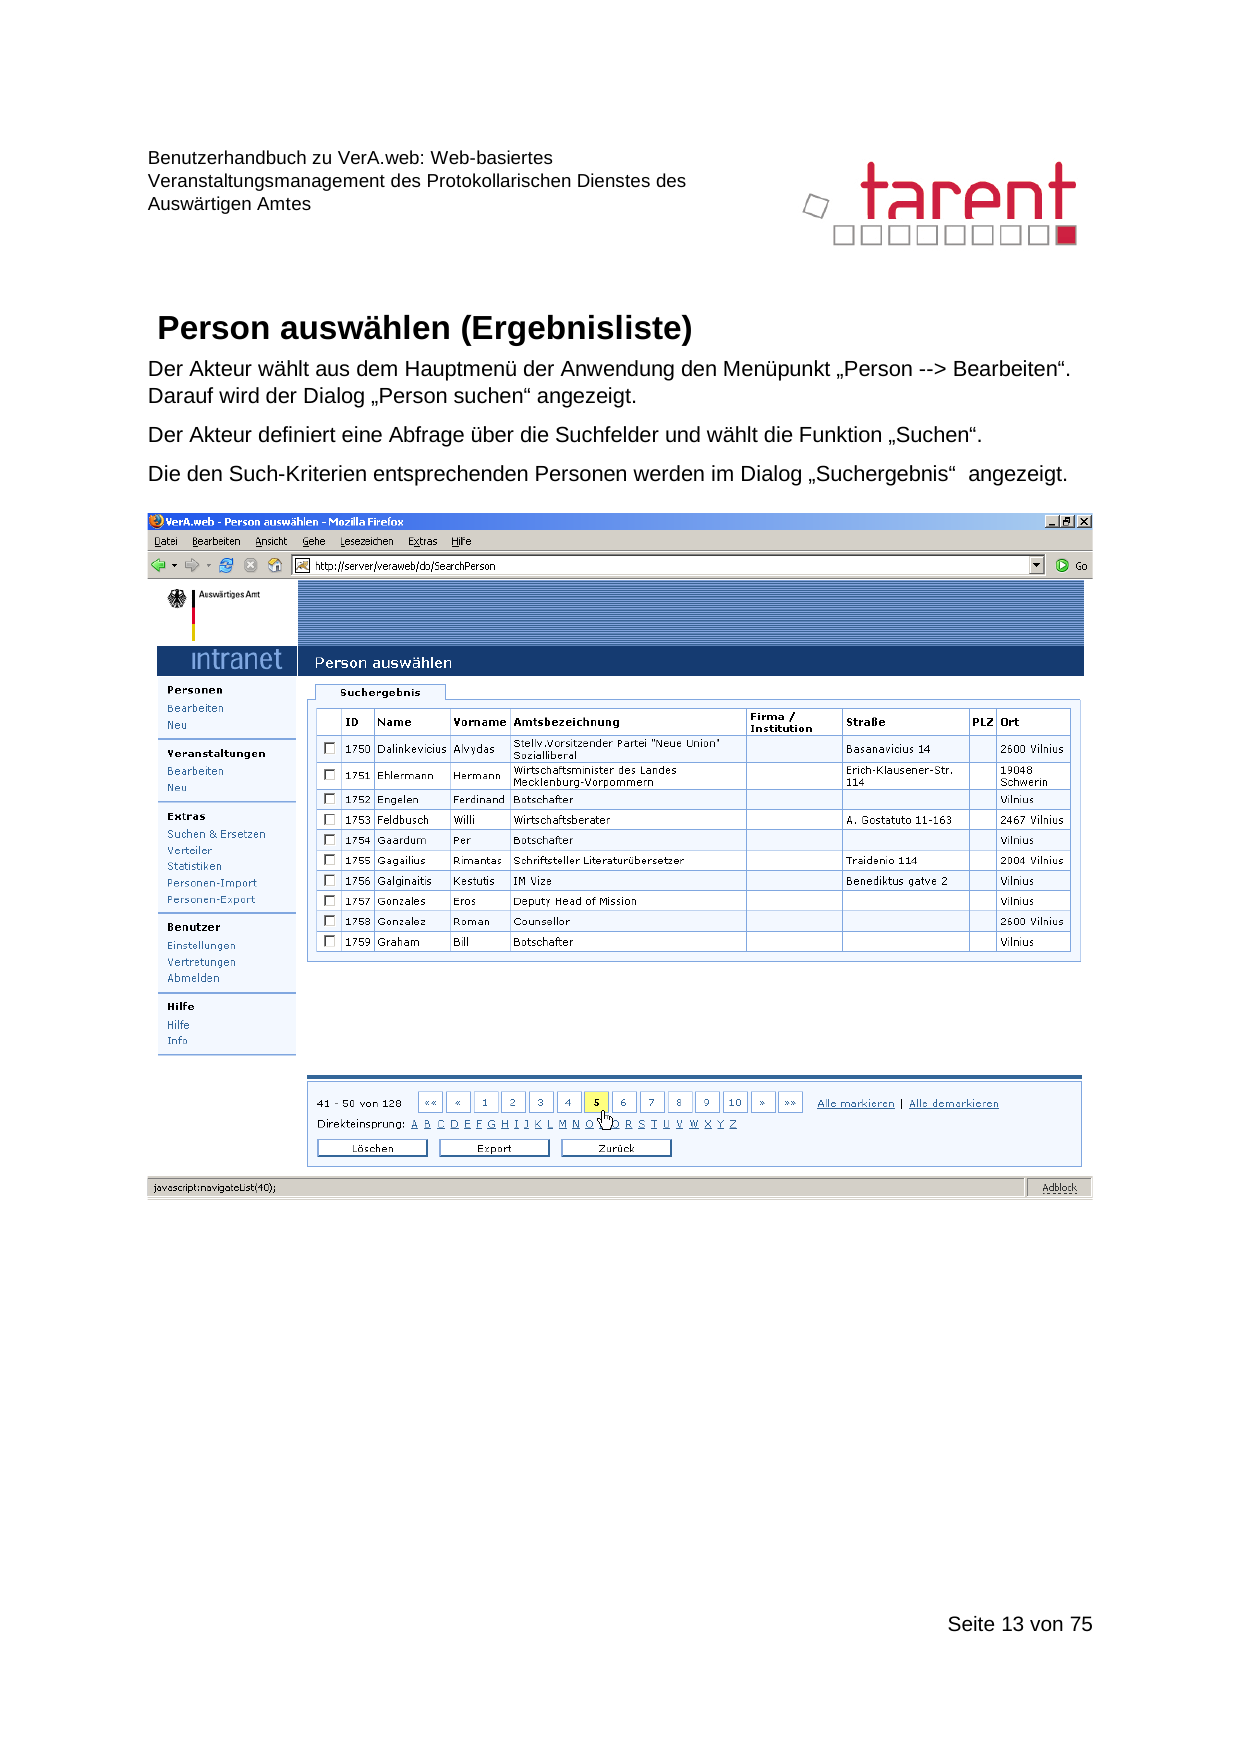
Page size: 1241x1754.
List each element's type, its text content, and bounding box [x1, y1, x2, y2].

text Die den Such-Kriterien entsprechenden Personen werden im Dialog „Suchergebnis“ angezeigt. [148, 462, 1092, 513]
subtitle Person auswählen (Ergebnisliste) [148, 309, 1092, 346]
picture [790, 151, 1091, 255]
text Der Akteur wählt aus dem Hauptmenü der Anwendung den Menüpunkt „Person --> Bearbeiten“. Darauf wird der Dialog „Person suchen“ angezeigt. [148, 356, 1092, 408]
text Der Akteur definiert eine Abfrage über die Suchfelder und wählt die Funktion „Suchen“. [148, 422, 1092, 447]
picture [147, 513, 1093, 1200]
